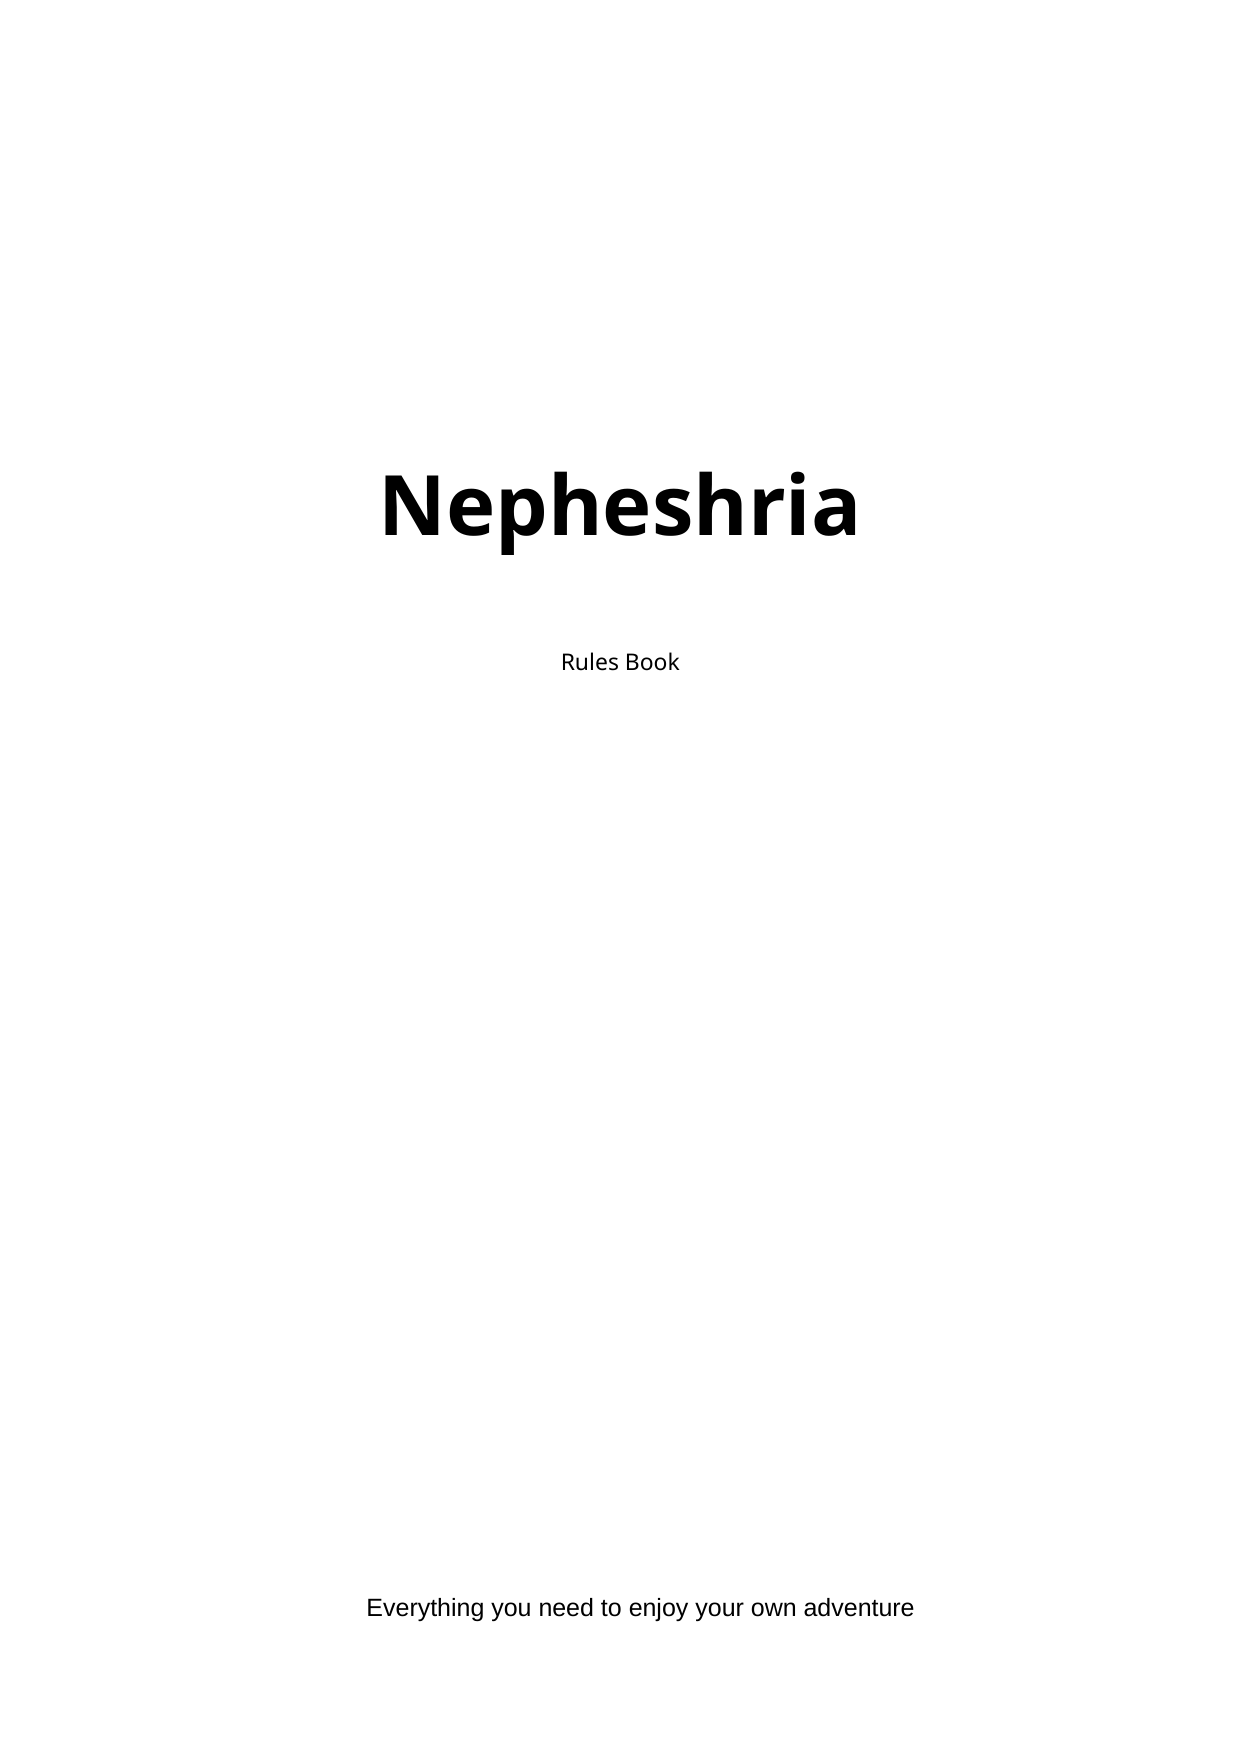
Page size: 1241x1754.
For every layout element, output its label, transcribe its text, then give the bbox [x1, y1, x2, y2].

subtitle Rules Book [118, 646, 1122, 677]
title Nepheshria [118, 446, 1122, 559]
